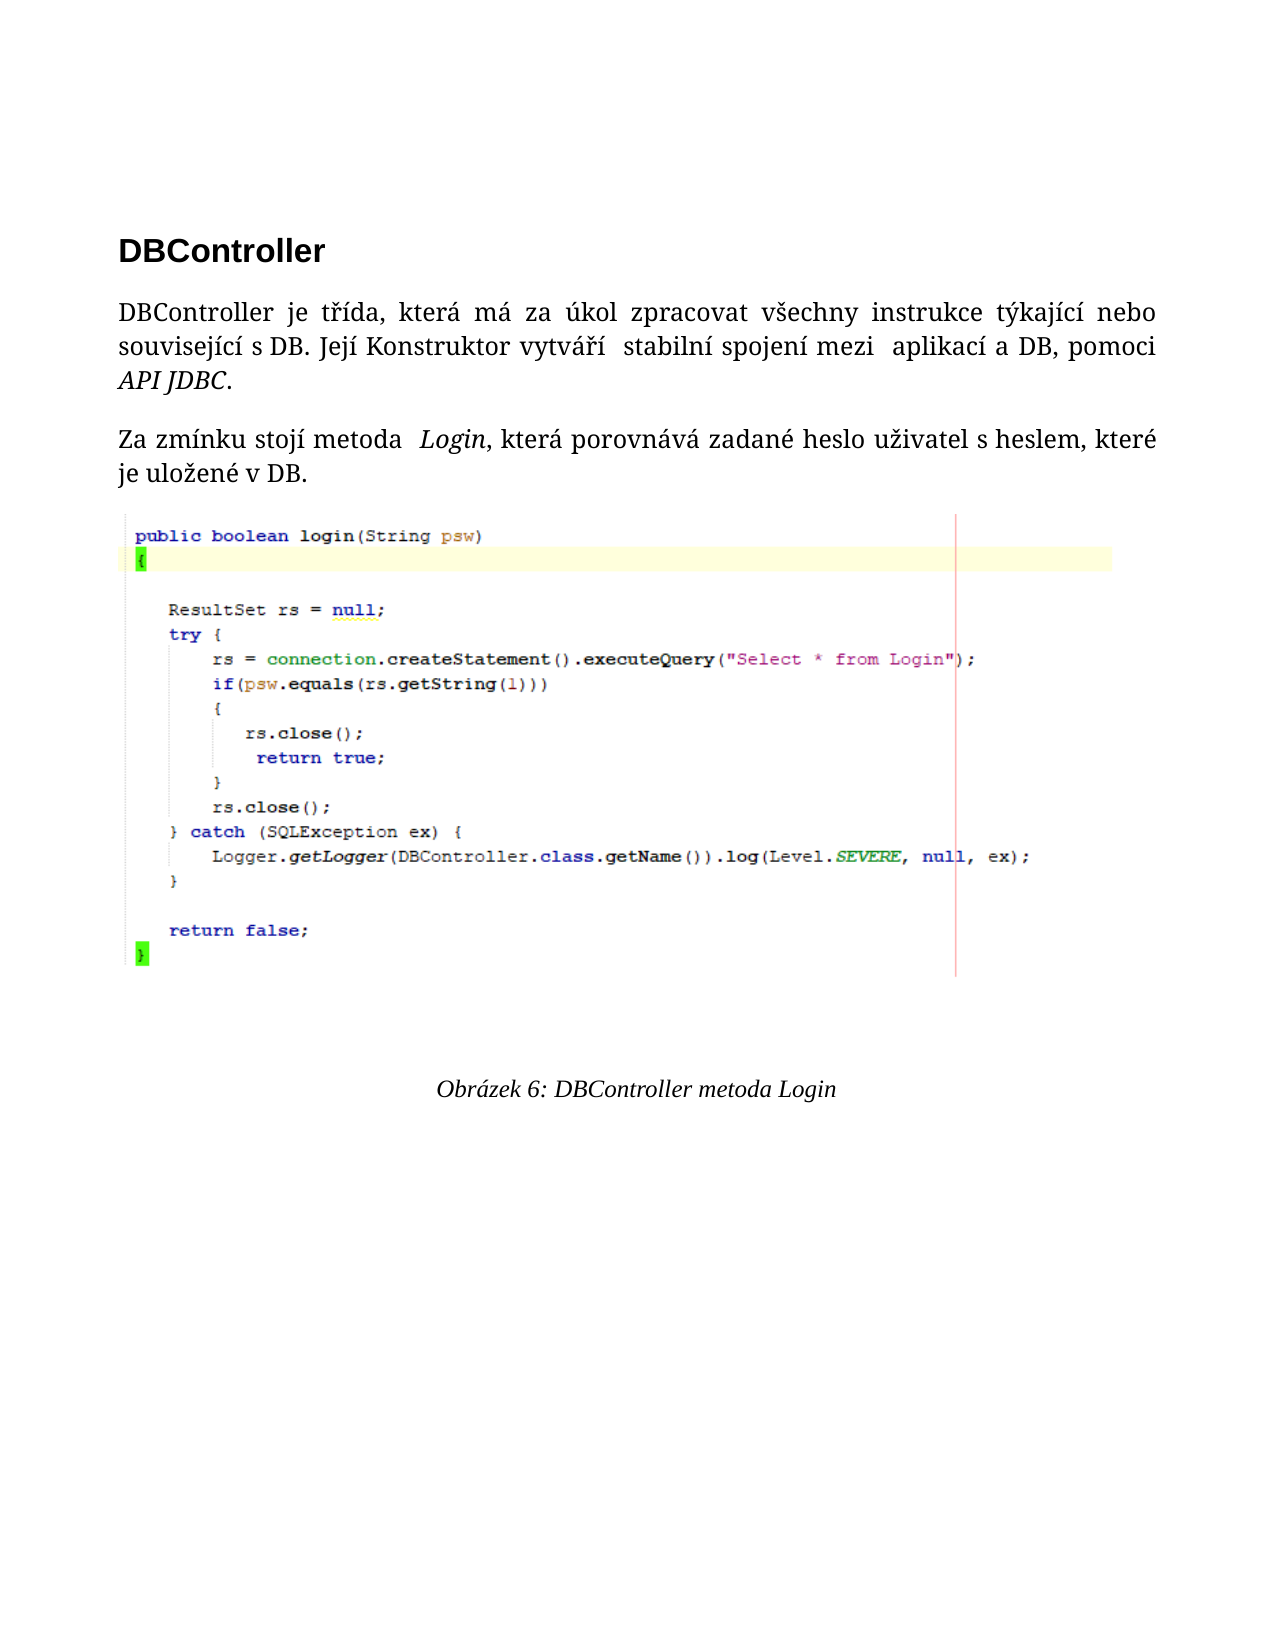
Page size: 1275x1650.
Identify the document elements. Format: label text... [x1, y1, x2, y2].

text DBController je třída, která má za úkol zpracovat všechny instrukce týkající nebo související s DB. Její Konstruktor vytváří stabilní spojení mezi aplikací a DB, pomoci API JDBC. [118, 294, 1157, 397]
text Obrázek 6: DBController metoda Login [118, 1074, 1157, 1103]
text Za zmínku stojí metoda Login, která porovnává zadané heslo uživatel s heslem, které je uložené v DB. [118, 422, 1157, 490]
subtitle DBController [118, 231, 1157, 269]
